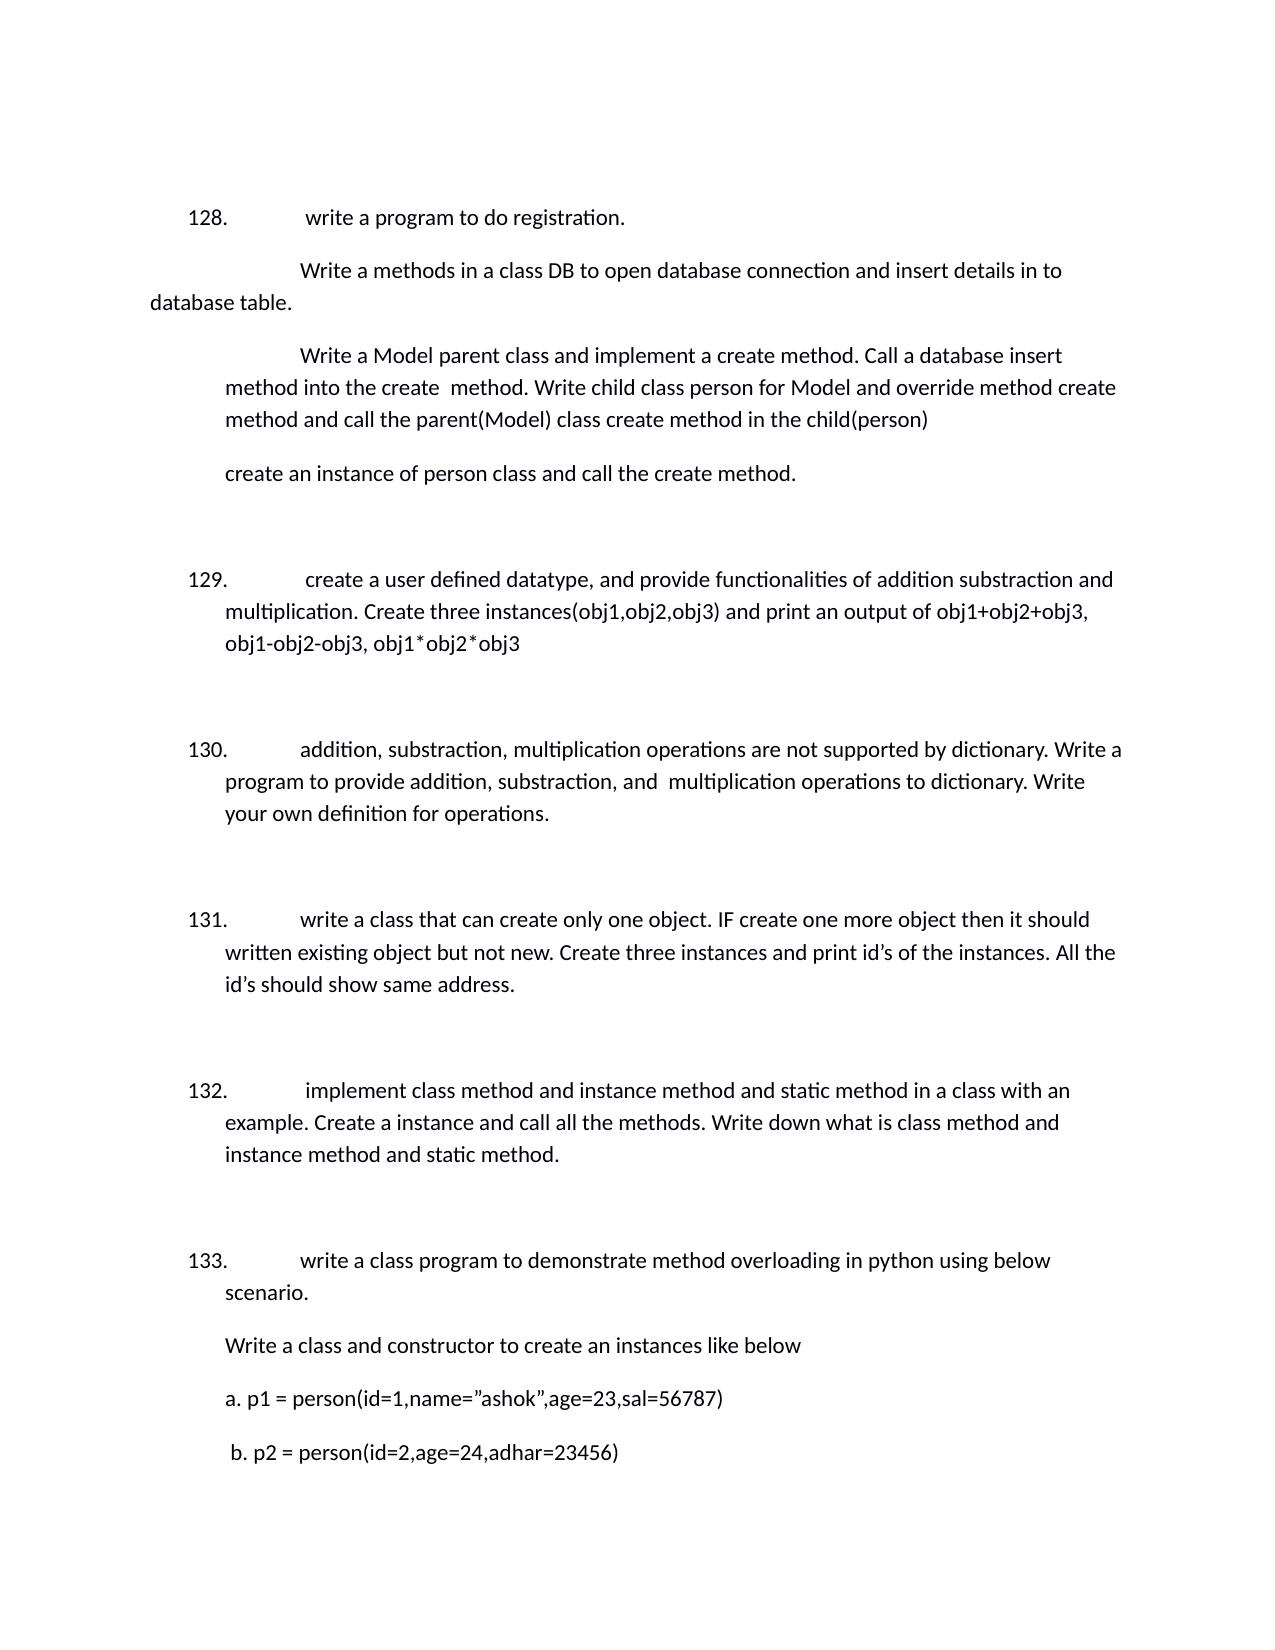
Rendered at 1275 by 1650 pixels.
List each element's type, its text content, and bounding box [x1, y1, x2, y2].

text Write a class and constructor to create an instances like below [150, 1332, 1125, 1359]
list implement class method and instance method and static method in a class with an example. Create a instance and call all the methods. Write down what is class method and instance method and static method. [187, 1076, 1125, 1168]
list create a user defined datatype, and provide functionalities of addition substraction and multiplication. Create three instances(obj1,obj2,obj3) and print an output of obj1+obj2+obj3, obj1-obj2-obj3, obj1*obj2*obj3 [187, 565, 1125, 657]
list addition, substraction, multiplication operations are not supported by dictionary. Write a program to provide addition, substraction, and multiplication operations to dictionary. Write your own definition for operations. [187, 735, 1125, 827]
text create an instance of person class and call the create method. [150, 459, 1125, 487]
list write a class program to demonstrate method overloading in python using below scenario. [187, 1246, 1125, 1307]
text a. p1 = person(id=1,name=”ashok”,age=23,sal=56787) [150, 1384, 1125, 1413]
list write a class that can create only one object. IF create one more object then it should written existing object but not new. Create three instances and print id’s of the instances. All the id’s should show same address. [187, 906, 1125, 998]
text b. p2 = person(id=2,age=24,adhar=23456) [150, 1438, 1125, 1466]
text Write a Model parent class and implement a create method. Call a database insert method into the create method. Write child class person for Model and override method create method and call the parent(Model) class create method in the child(person) [225, 341, 1125, 434]
list write a program to do registration. [187, 203, 1125, 231]
text Write a methods in a class DB to open database connection and insert details in to database table. [150, 256, 1125, 316]
